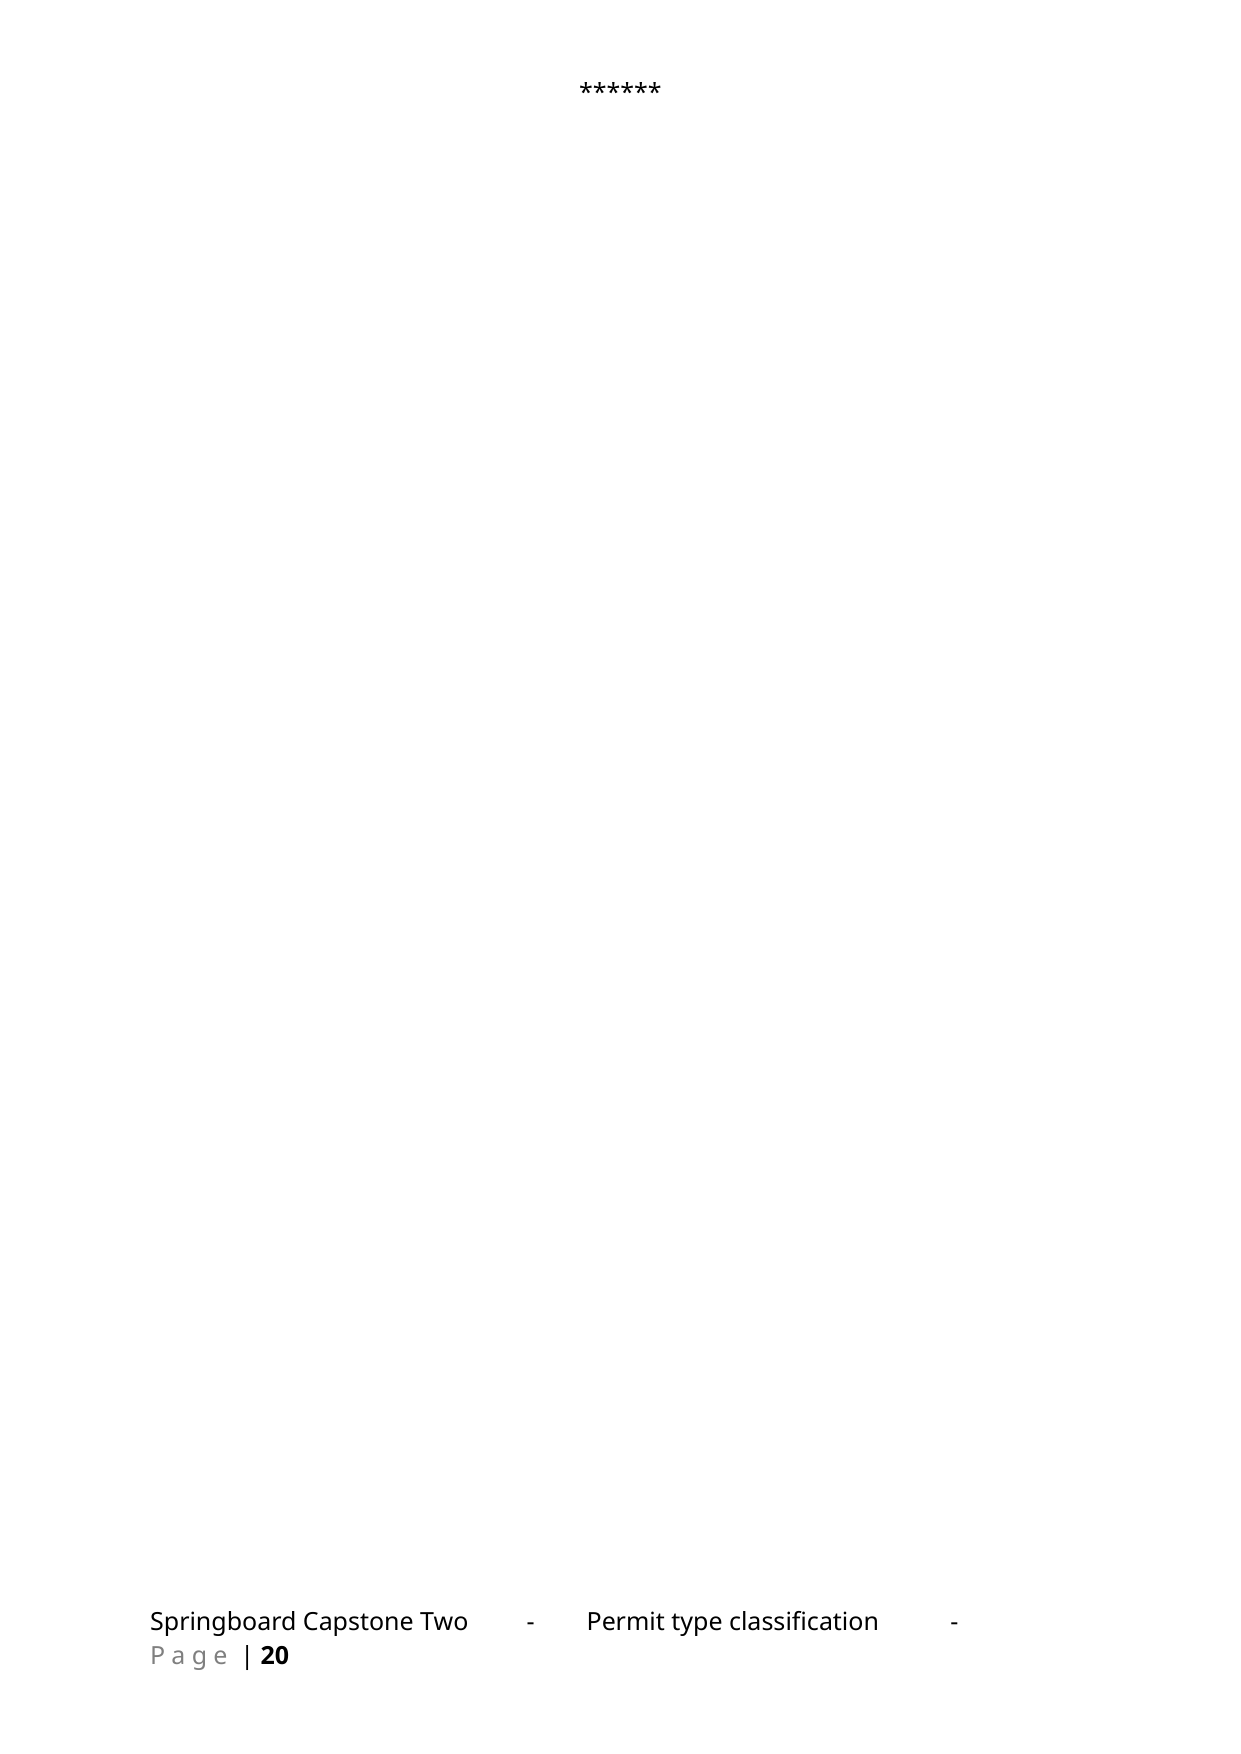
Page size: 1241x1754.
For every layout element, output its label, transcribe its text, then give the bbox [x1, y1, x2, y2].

text ****** [150, 75, 1090, 109]
